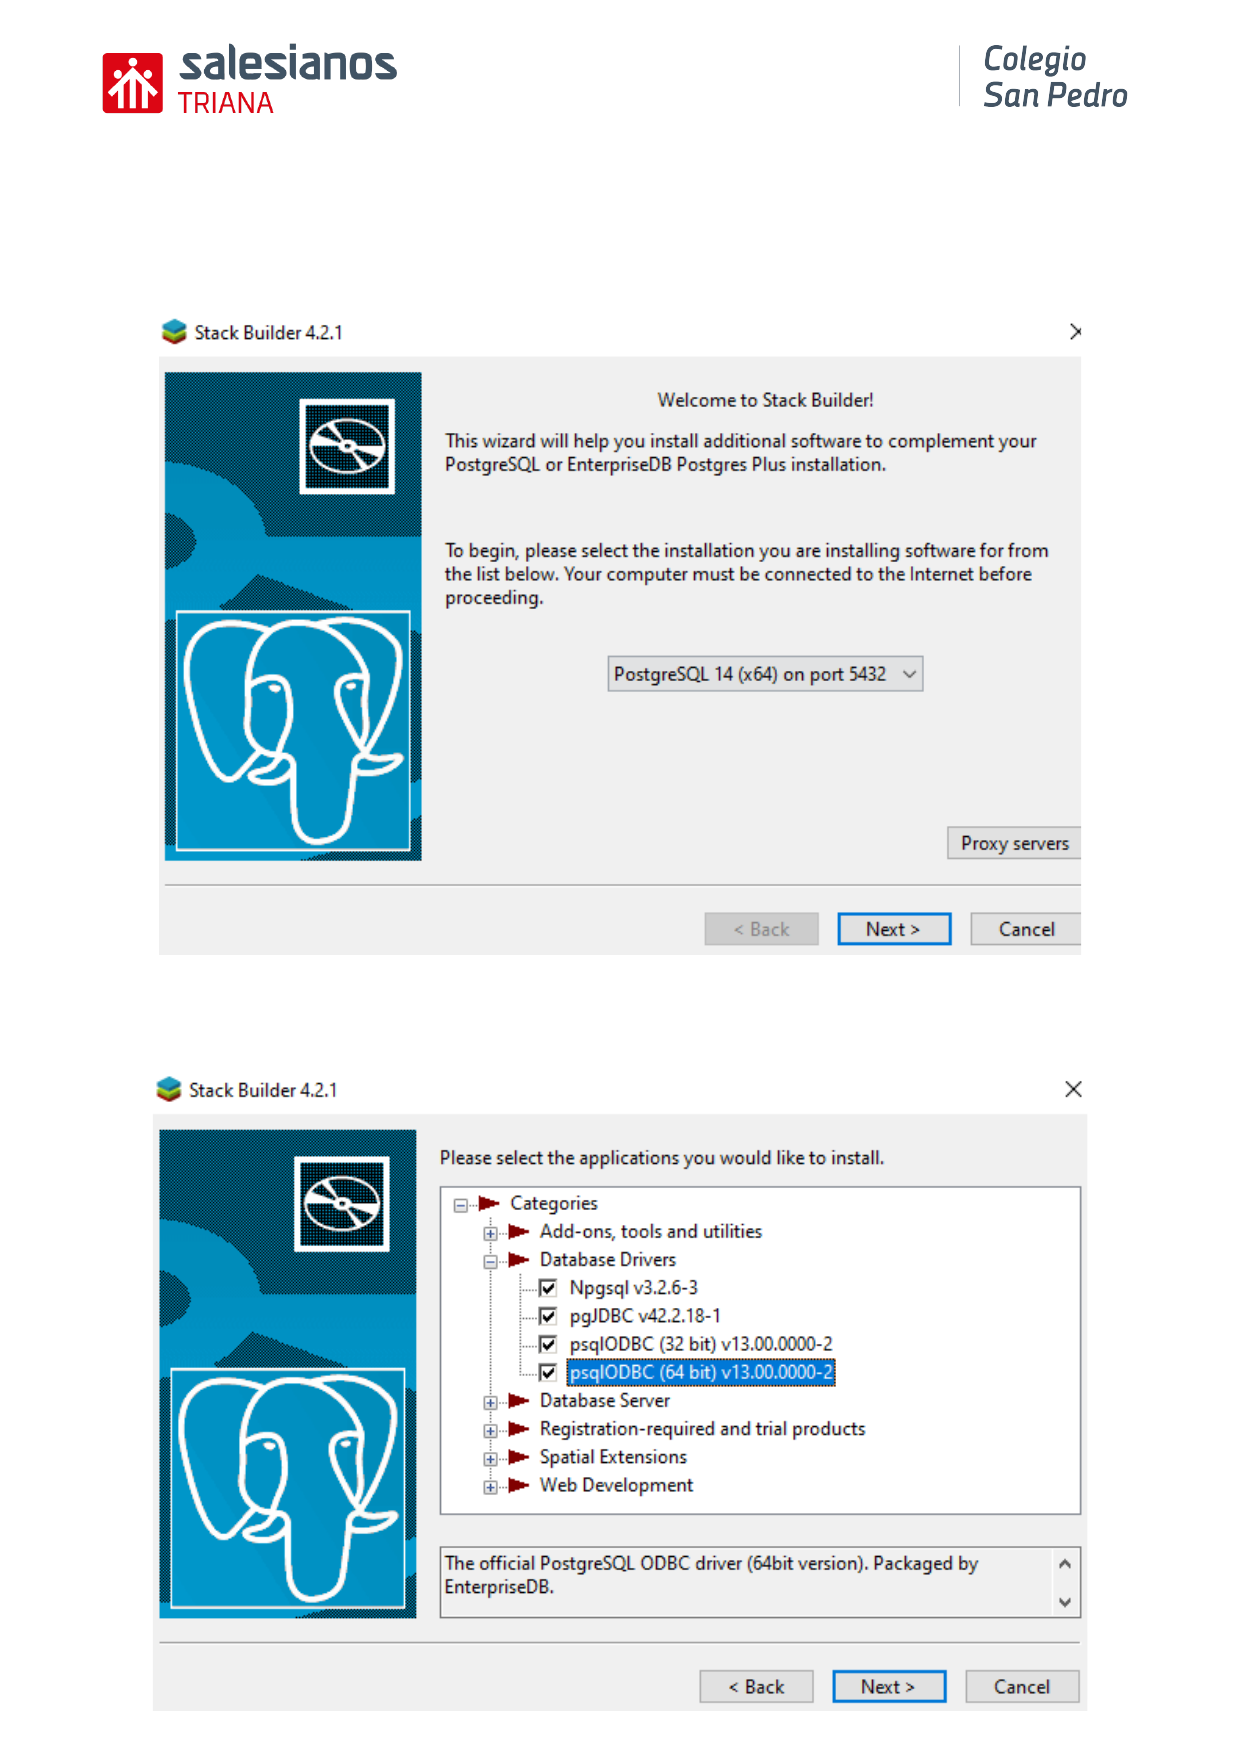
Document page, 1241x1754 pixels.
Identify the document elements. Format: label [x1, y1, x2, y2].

picture [951, 32, 1136, 122]
picture [93, 28, 402, 125]
picture [159, 313, 1082, 955]
picture [0, 1070, 1241, 1711]
